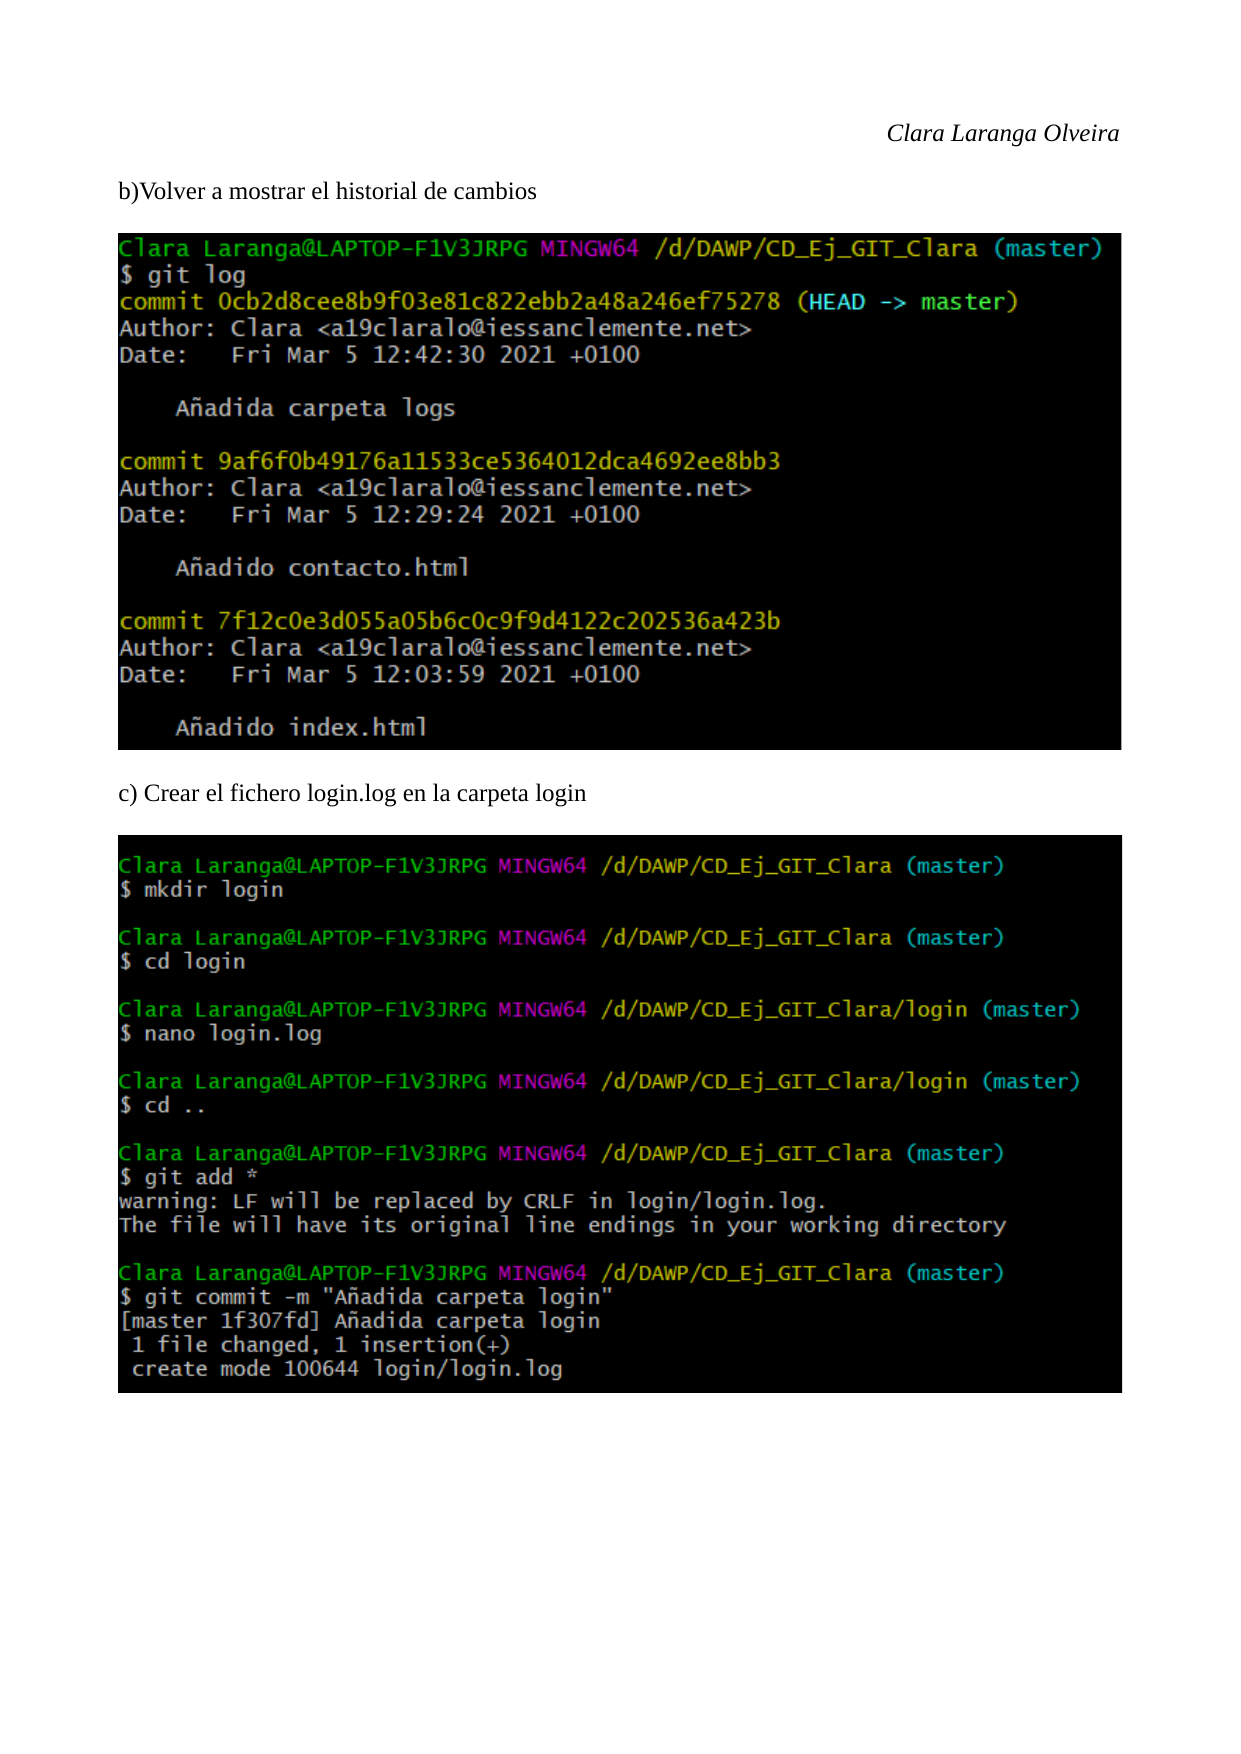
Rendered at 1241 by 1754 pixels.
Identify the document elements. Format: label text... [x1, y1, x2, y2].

picture [118, 835, 1123, 1393]
text c) Crear el fichero login.log en la carpeta login [118, 778, 1122, 807]
picture [118, 233, 1122, 750]
text b)Volver a mostrar el historial de cambios [118, 176, 1122, 205]
